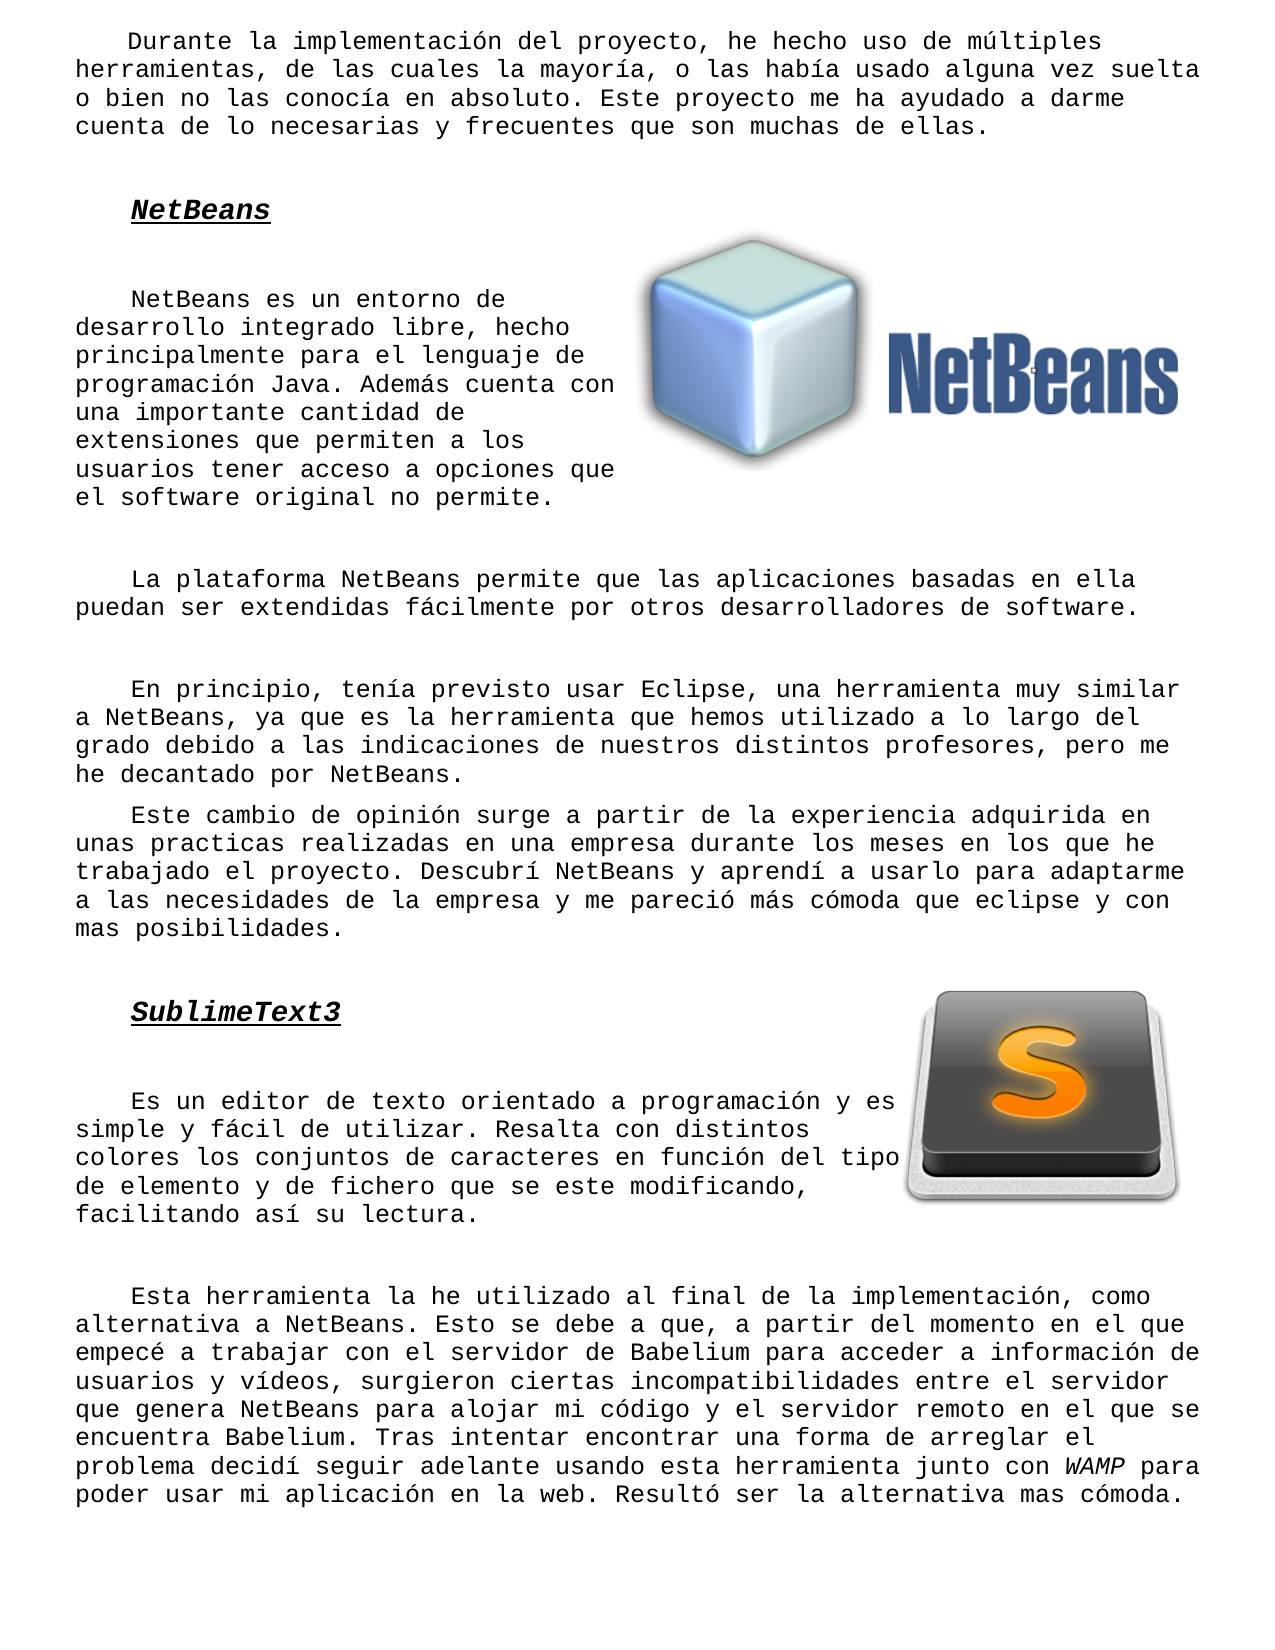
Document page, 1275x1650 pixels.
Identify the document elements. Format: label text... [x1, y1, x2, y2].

picture [628, 224, 1193, 471]
text Esta herramienta la he utilizado al final de la implementación, como alternativa a NetBeans. Esto se debe a que, a partir del momento en el que empecé a trabajar con el servidor de Babelium para acceder a información de usuarios y vídeos, surgieron ciertas incompatibilidades entre el servidor que genera NetBeans para alojar mi código y el servidor remoto en el que se encuentra Babelium. Tras intentar encontrar una forma de arreglar el problema decidí seguir adelante usando esta herramienta junto con WAMP para poder usar mi aplicación en la web. Resultó ser la alternativa mas cómoda. [75, 1283, 1200, 1510]
text La plataforma NetBeans permite que las aplicaciones basadas en ella puedan ser extendidas fácilmente por otros desarrolladores de software. [75, 566, 1200, 623]
text SublimeText3 [75, 997, 901, 1030]
picture [901, 973, 1182, 1223]
text [1182, 997, 1200, 1030]
text Este cambio de opinión surge a partir de la experiencia adquirida en unas practicas realizadas en una empresa durante los meses en los que he trabajado el proyecto. Descubrí NetBeans y aprendí a usarlo para adaptarme a las necesidades de la empresa y me pareció más cómoda que eclipse y con mas posibilidades. [75, 802, 1200, 944]
text En principio, tenía previsto usar Eclipse, una herramienta muy similar a NetBeans, ya que es la herramienta que hemos utilizado a lo largo del grado debido a las indicaciones de nuestros distintos profesores, pero me he decantado por NetBeans. [75, 676, 1200, 790]
text NetBeans [75, 195, 1200, 228]
text NetBeans es un entorno de desarrollo integrado libre, hecho principalmente para el lenguaje de programación Java. Además cuenta con una importante cantidad de extensiones que permiten a los usuarios tener acceso a opciones que el software original no permite. [75, 286, 1200, 513]
text Es un editor de texto orientado a programación y es simple y fácil de utilizar. Resalta con distintos colores los conjuntos de caracteres en función del tipo de elemento y de fichero que se este modificando, facilitando así su lectura. [75, 1088, 1200, 1230]
text Durante la implementación del proyecto, he hecho uso de múltiples herramientas, de las cuales la mayoría, o las había usado alguna vez suelta o bien no las conocía en absoluto. Este proyecto me ha ayudado a darme cuenta de lo necesarias y frecuentes que son muchas de ellas. [75, 29, 1200, 142]
